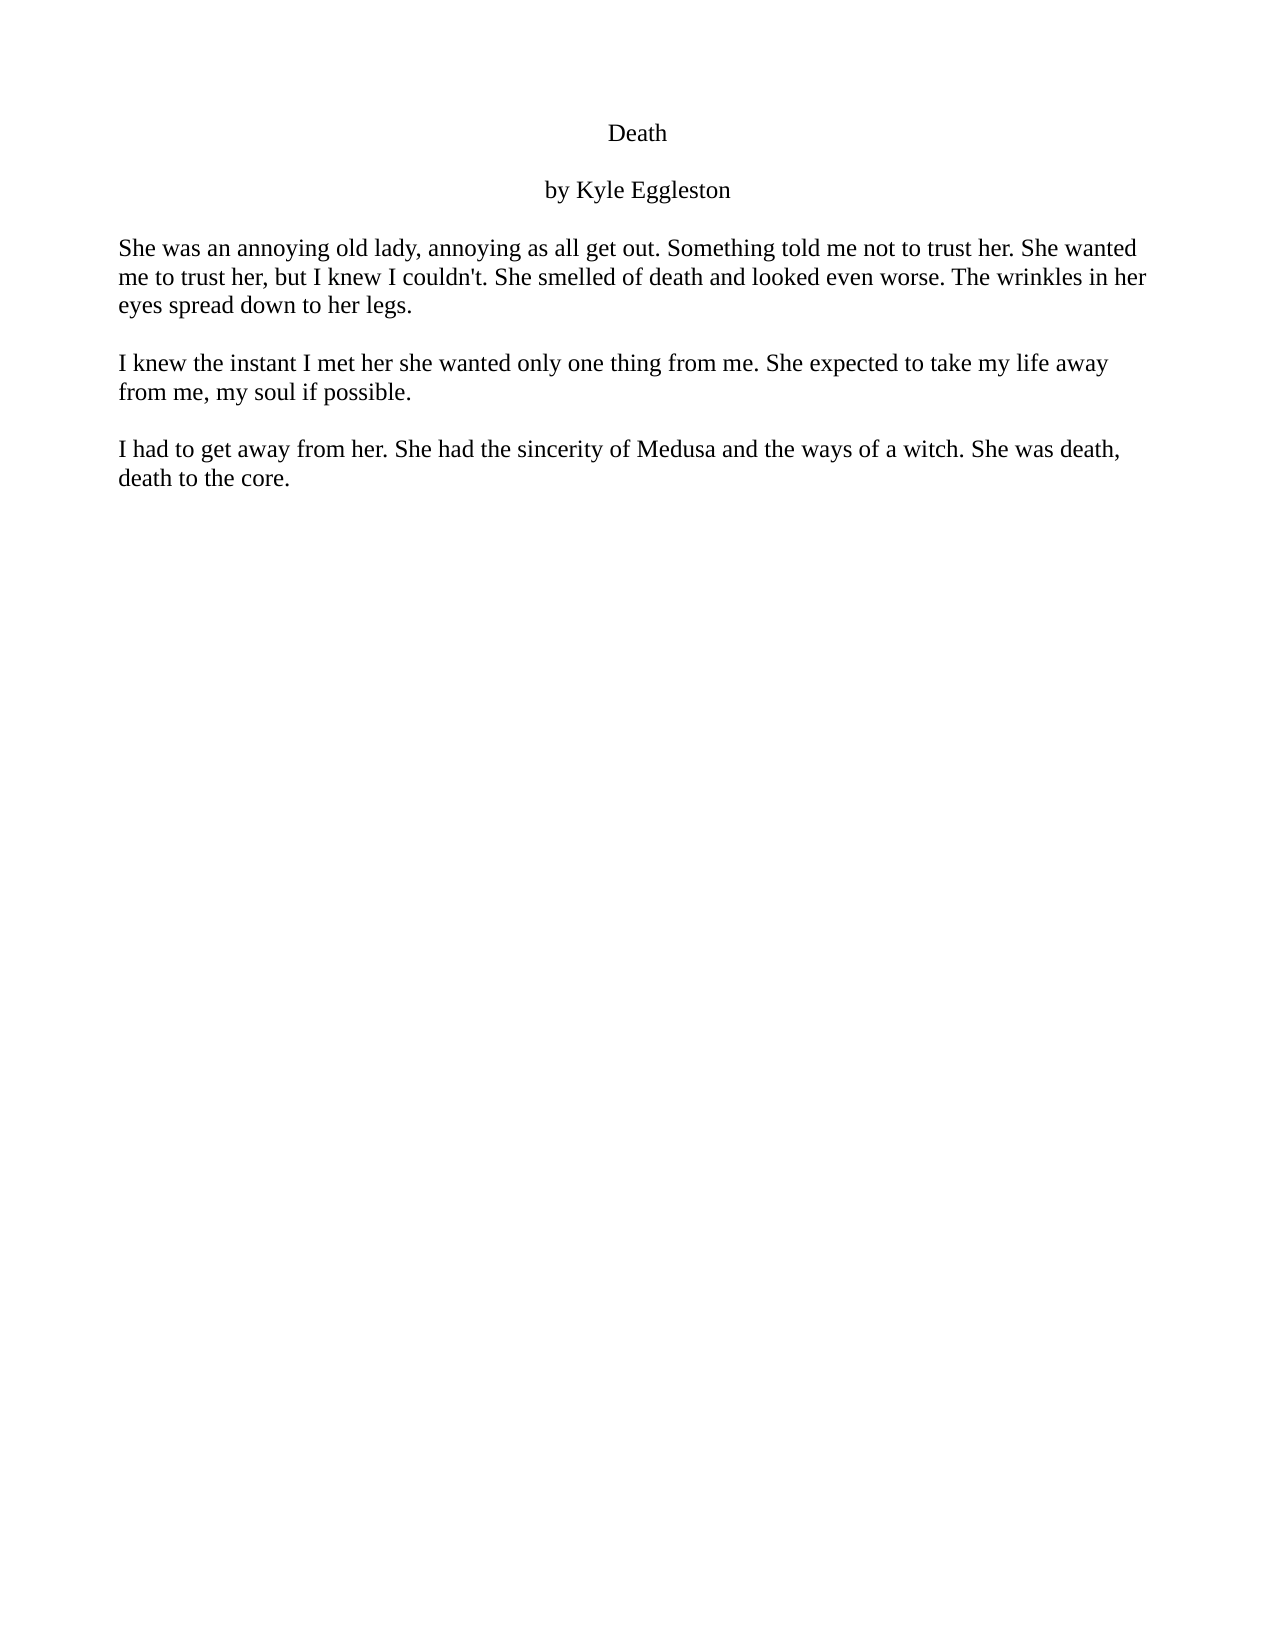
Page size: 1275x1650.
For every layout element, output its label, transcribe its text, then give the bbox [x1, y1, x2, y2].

text by Kyle Eggleston [118, 176, 1157, 204]
text She was an annoying old lady, annoying as all get out. Something told me not to trust her. She wanted me to trust her, but I knew I couldn't. She smelled of death and looked even worse. The wrinkles in her eyes spread down to her legs. [118, 233, 1157, 319]
text I had to get away from her. She had the sincerity of Medusa and the ways of a witch. She was death, death to the core. [118, 434, 1157, 492]
text I knew the instant I met her she wanted only one thing from me. She expected to take my life away from me, my soul if possible. [118, 348, 1157, 406]
text Death [118, 118, 1157, 147]
